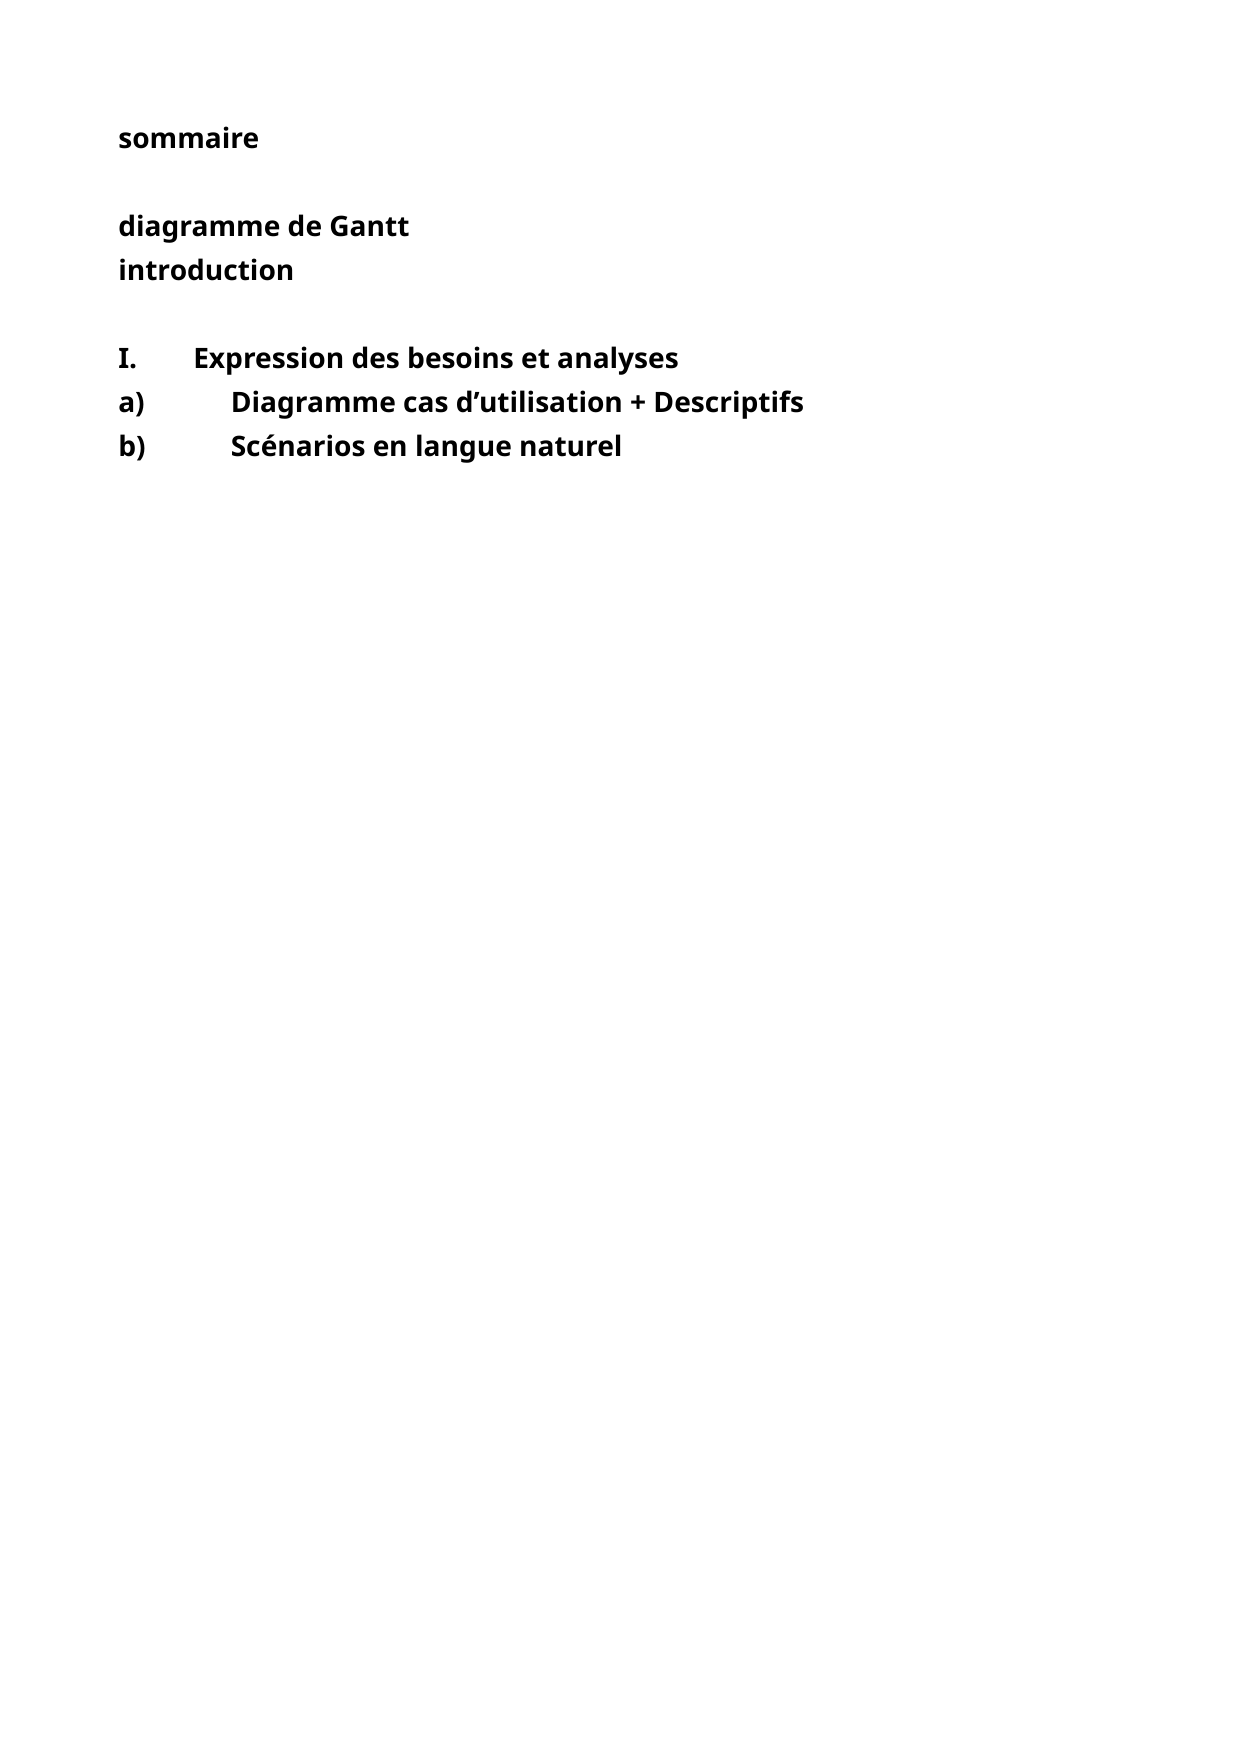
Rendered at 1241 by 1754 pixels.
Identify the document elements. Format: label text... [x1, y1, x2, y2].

text introduction [118, 250, 1122, 289]
text sommaire [118, 118, 1122, 156]
list Scénarios en langue naturel [118, 427, 1122, 465]
text diagramme de Gantt [118, 206, 1122, 244]
list Expression des besoins et analyses [118, 338, 1122, 377]
list Diagramme cas d’utilisation + Descriptifs [118, 382, 1122, 421]
